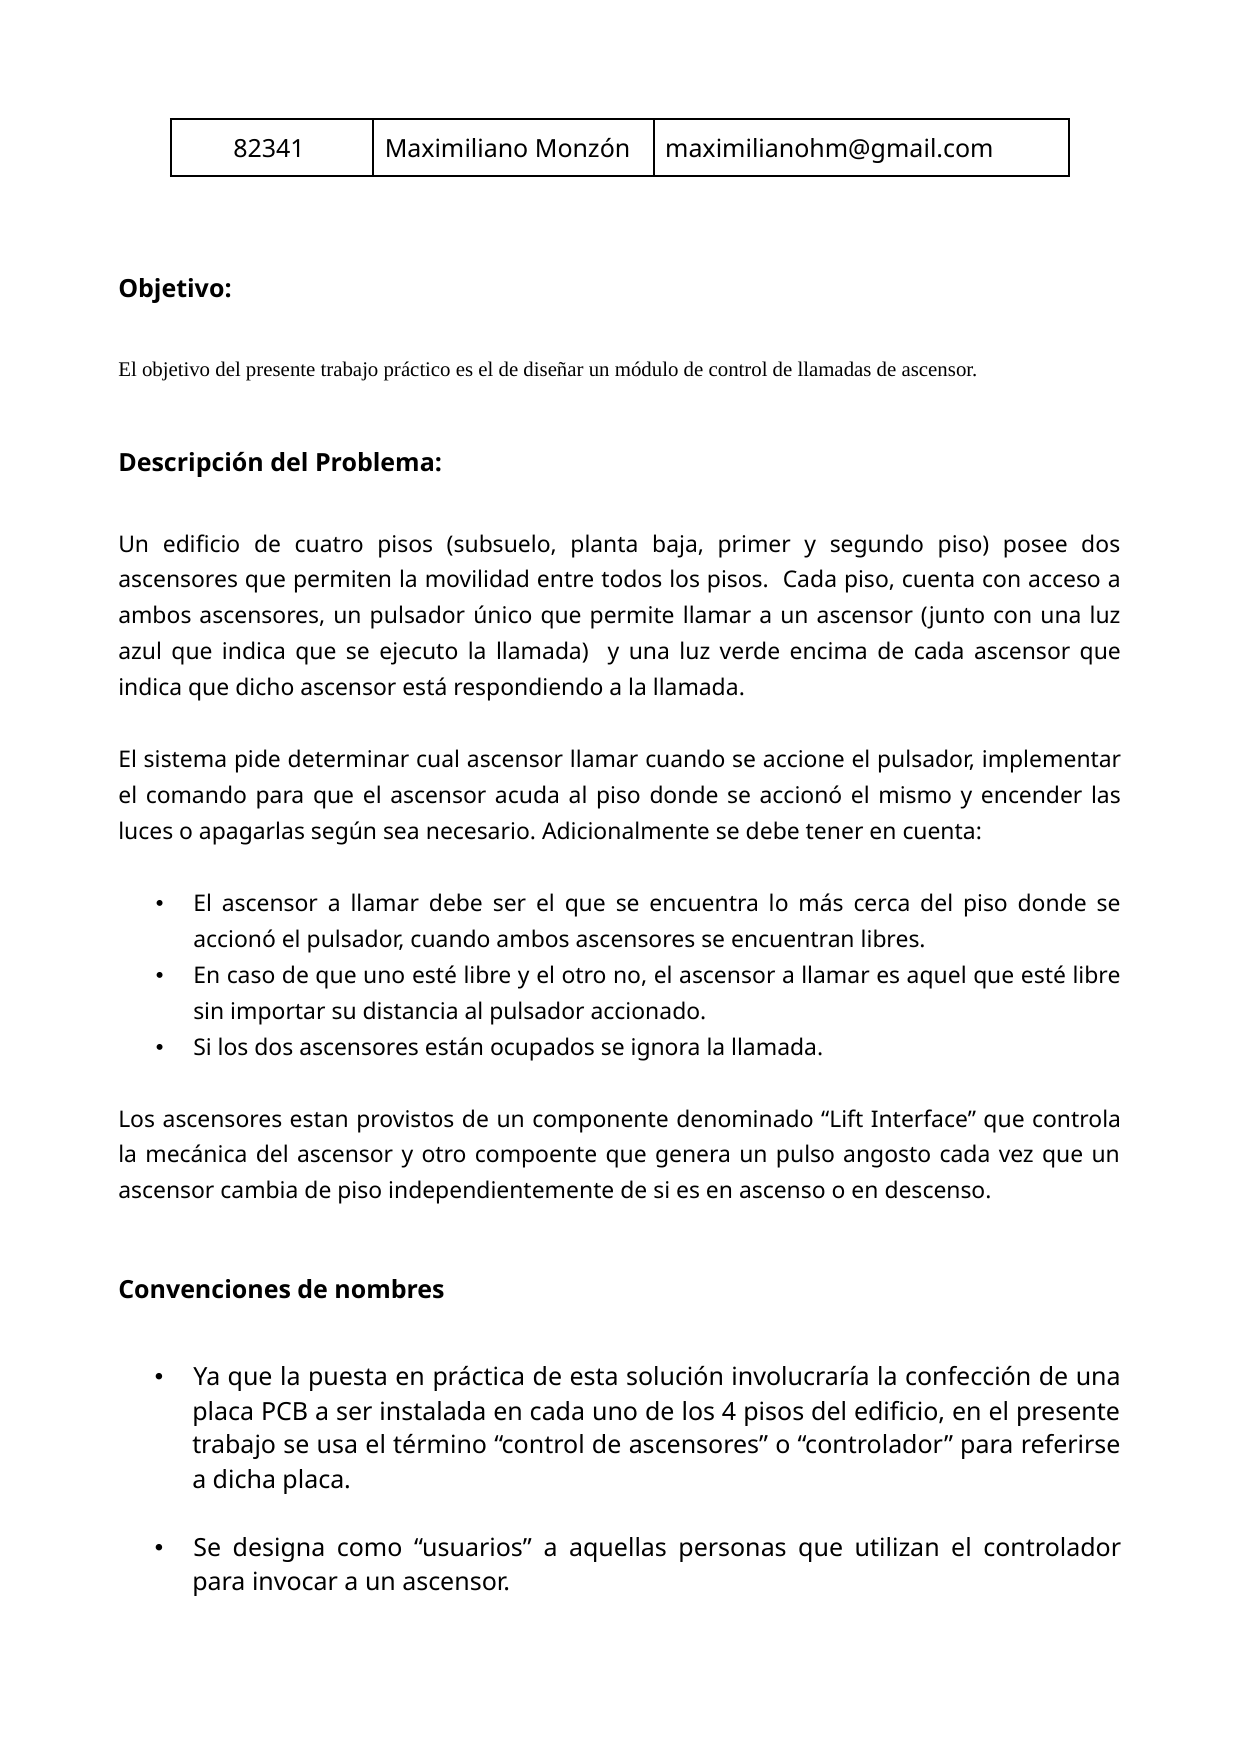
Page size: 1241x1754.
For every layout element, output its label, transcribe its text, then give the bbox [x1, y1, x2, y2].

list Ya que la puesta en práctica de esta solución involucraría la confección de una placa PCB a ser instalada en cada uno de los 4 pisos del edificio, en el presente trabajo se usa el término “control de ascensores” o “controlador” para referirse a dicha placa. [154, 1359, 1122, 1495]
list El ascensor a llamar debe ser el que se encuentra lo más cerca del piso donde se accionó el pulsador, cuando ambos ascensores se encuentran libres. [156, 887, 1122, 954]
list Se designa como “usuarios” a aquellas personas que utilizan el controlador para invocar a un ascensor. [154, 1529, 1122, 1597]
subtitle Objetivo: [118, 271, 1122, 305]
text El sistema pide determinar cual ascensor llamar cuando se accione el pulsador, implementar el comando para que el ascensor acuda al piso donde se accionó el mismo y encender las luces o apagarlas según sea necesario. Adicionalmente se debe tener en cuenta: [118, 743, 1122, 846]
list En caso de que uno esté libre y el otro no, el ascensor a llamar es aquel que esté libre sin importar su distancia al pulsador accionado. [156, 959, 1122, 1026]
table_cell maximilianohm@gmail.com [655, 120, 1068, 175]
table_cell Maximiliano Monzón [374, 120, 653, 175]
subtitle Convenciones de nombres [118, 1271, 1122, 1305]
table_cell 82341 [172, 120, 372, 175]
text El objetivo del presente trabajo práctico es el de diseñar un módulo de control de llamadas de ascensor. [118, 356, 1122, 381]
text Los ascensores estan provistos de un componente denominado “Lift Interface” que controla la mecánica del ascensor y otro compoente que genera un pulso angosto cada vez que un ascensor cambia de piso independientemente de si es en ascenso o en descenso. [118, 1102, 1122, 1206]
subtitle Descripción del Problema: [118, 445, 1122, 479]
text Un edificio de cuatro pisos (subsuelo, planta baja, primer y segundo piso) posee dos ascensores que permiten la movilidad entre todos los pisos. Cada piso, cuenta con acceso a ambos ascensores, un pulsador único que permite llamar a un ascensor (junto con una luz azul que indica que se ejecuto la llamada) y una luz verde encima de cada ascensor que indica que dicho ascensor está respondiendo a la llamada. [118, 527, 1122, 702]
list Si los dos ascensores están ocupados se ignora la llamada. [156, 1031, 1122, 1062]
